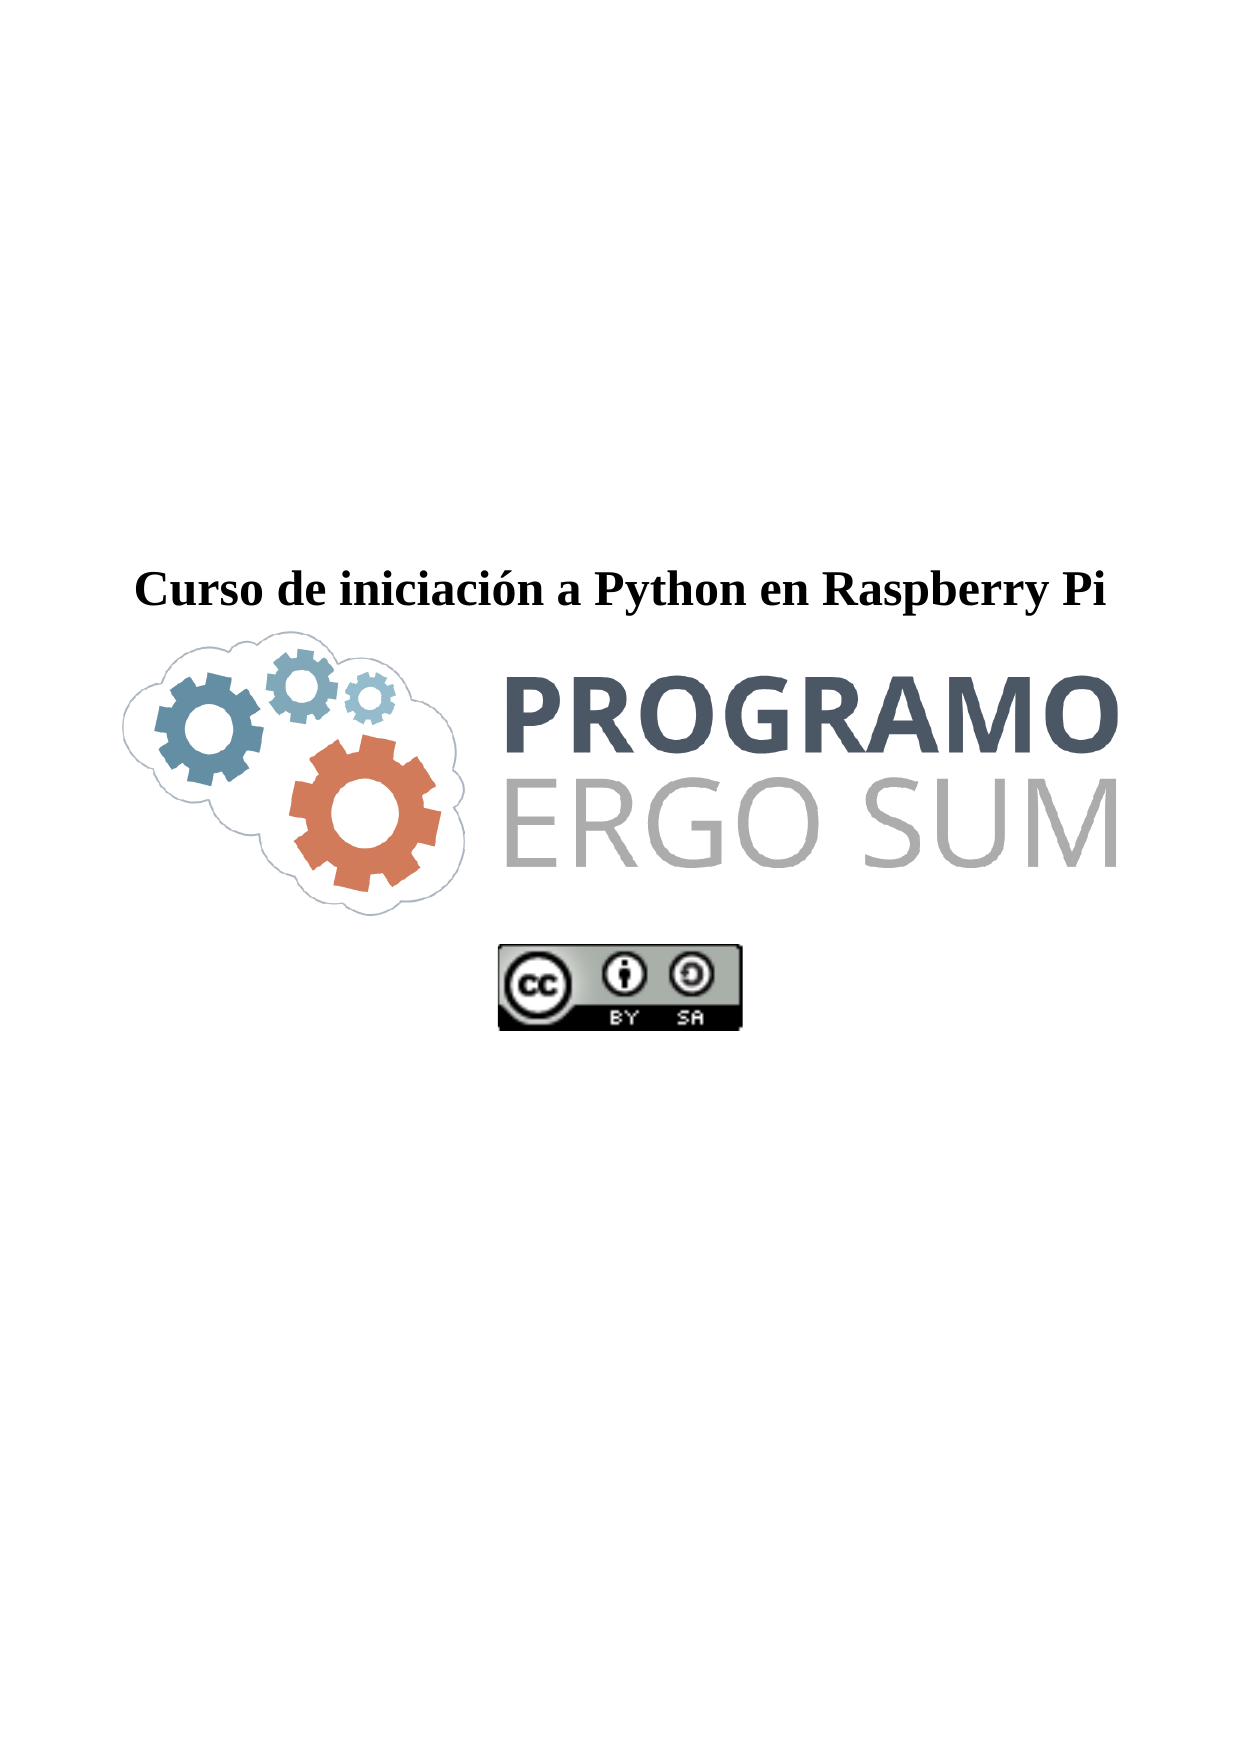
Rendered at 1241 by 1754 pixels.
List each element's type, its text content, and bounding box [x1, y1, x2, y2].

picture [497, 944, 743, 1031]
subtitle Curso de iniciación a Python en Raspberry Pi [59, 559, 1181, 617]
picture [118, 629, 1123, 916]
